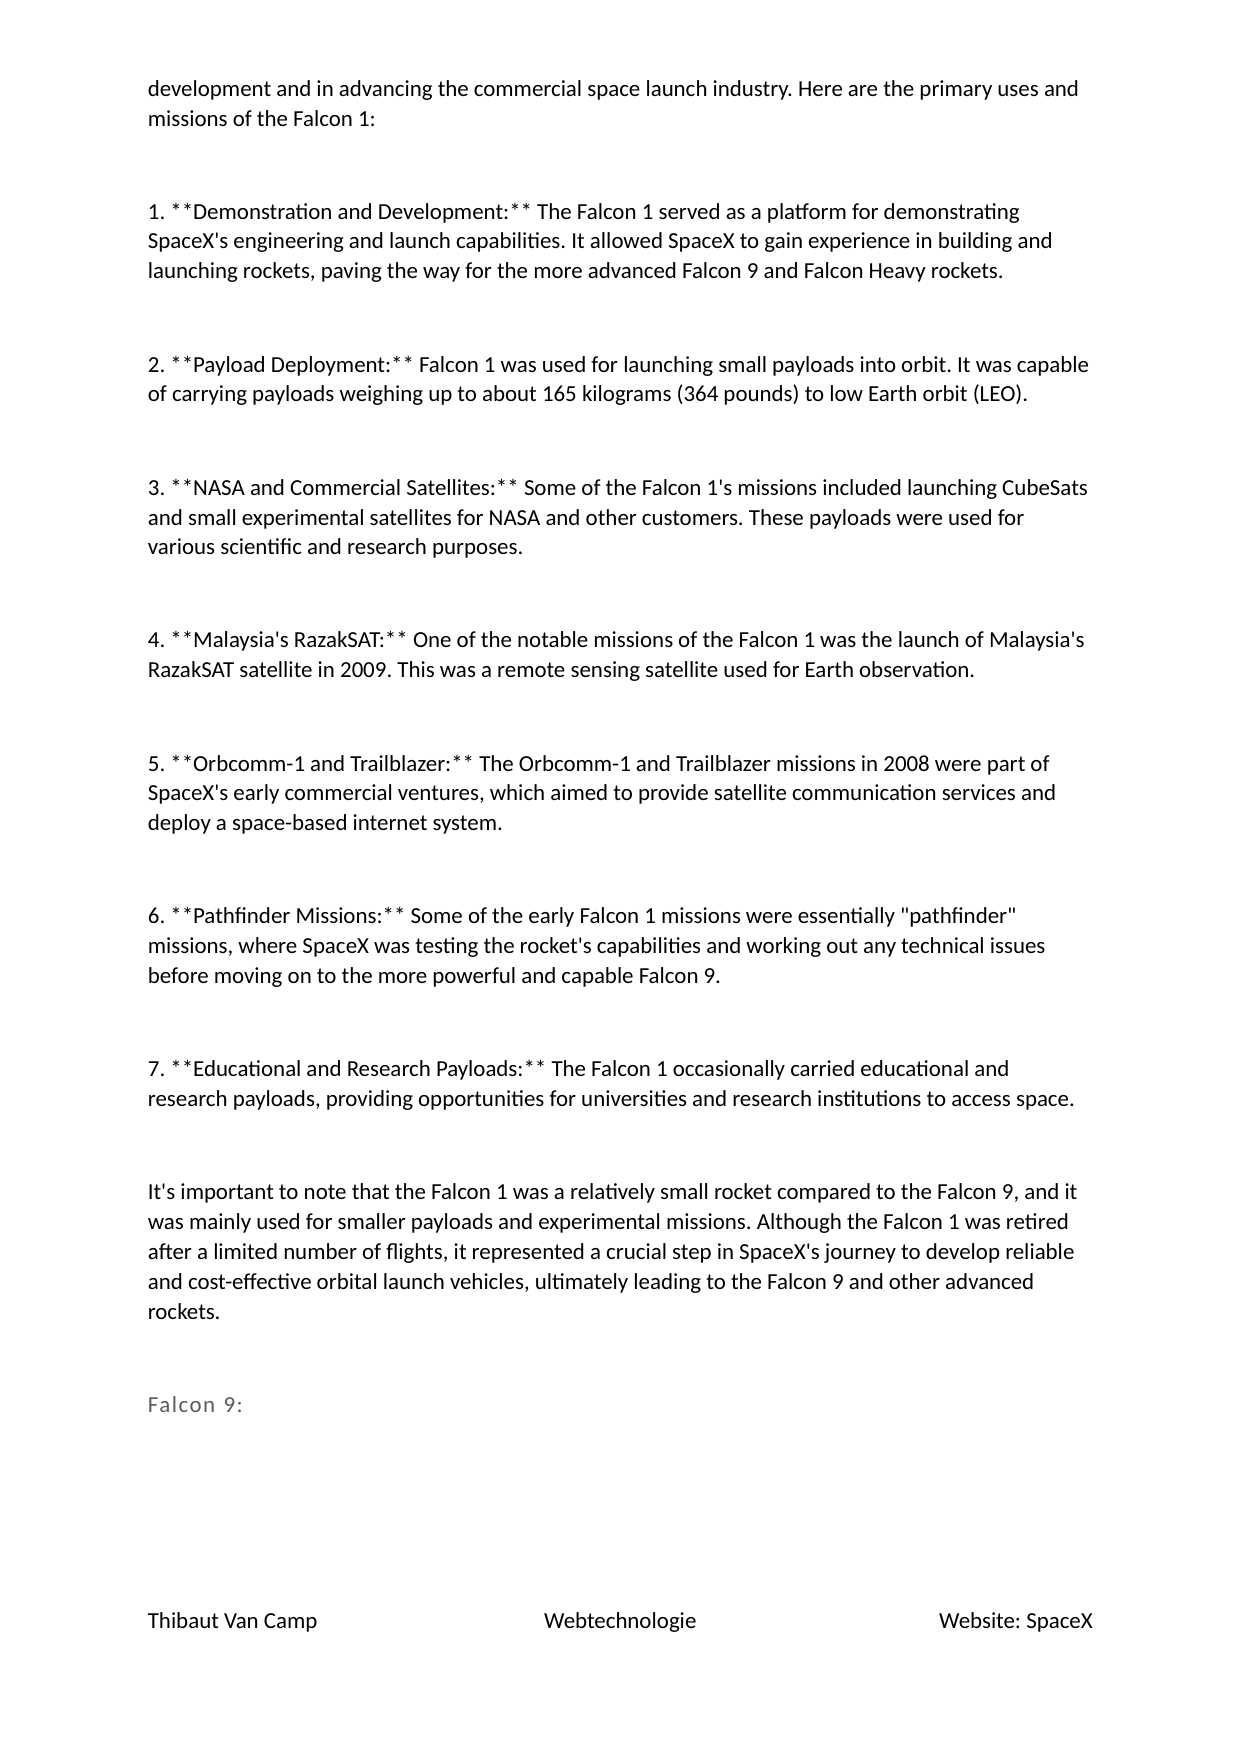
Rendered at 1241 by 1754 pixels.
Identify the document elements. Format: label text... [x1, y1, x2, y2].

text It's important to note that the Falcon 1 was a relatively small rocket compared to the Falcon 9, and it was mainly used for smaller payloads and experimental missions. Although the Falcon 1 was retired after a limited number of flights, it represented a crucial step in SpaceX's journey to develop reliable and cost-effective orbital launch vehicles, ultimately leading to the Falcon 9 and other advanced rockets. [148, 1177, 1093, 1325]
text 4. **Malaysia's RazakSAT:** One of the notable missions of the Falcon 1 was the launch of Malaysia's RazakSAT satellite in 2009. This was a remote sensing satellite used for Earth observation. [148, 626, 1093, 683]
text Falcon 9: [148, 1390, 1093, 1418]
text development and in advancing the commercial space launch industry. Here are the primary uses and missions of the Falcon 1: [148, 74, 1093, 132]
text 5. **Orbcomm-1 and Trailblazer:** The Orbcomm-1 and Trailblazer missions in 2008 were part of SpaceX's early commercial ventures, which aimed to provide satellite communication services and deploy a space-based internet system. [148, 749, 1093, 836]
text 2. **Payload Deployment:** Falcon 1 was used for launching small payloads into orbit. It was capable of carrying payloads weighing up to about 165 kilograms (364 pounds) to low Earth orbit (LEO). [148, 350, 1093, 408]
text 7. **Educational and Research Payloads:** The Falcon 1 occasionally carried educational and research payloads, providing opportunities for universities and research institutions to access space. [148, 1054, 1093, 1112]
text 1. **Demonstration and Development:** The Falcon 1 served as a platform for demonstrating SpaceX's engineering and launch capabilities. It allowed SpaceX to gain experience in building and launching rockets, paving the way for the more advanced Falcon 9 and Falcon Heavy rockets. [148, 197, 1093, 284]
text 6. **Pathfinder Missions:** Some of the early Falcon 1 missions were essentially "pathfinder" missions, where SpaceX was testing the rocket's capabilities and working out any technical issues before moving on to the more powerful and capable Falcon 9. [148, 902, 1093, 989]
text 3. **NASA and Commercial Satellites:** Some of the Falcon 1's missions included launching CubeSats and small experimental satellites for NASA and other customers. These payloads were used for various scientific and research purposes. [148, 473, 1093, 561]
